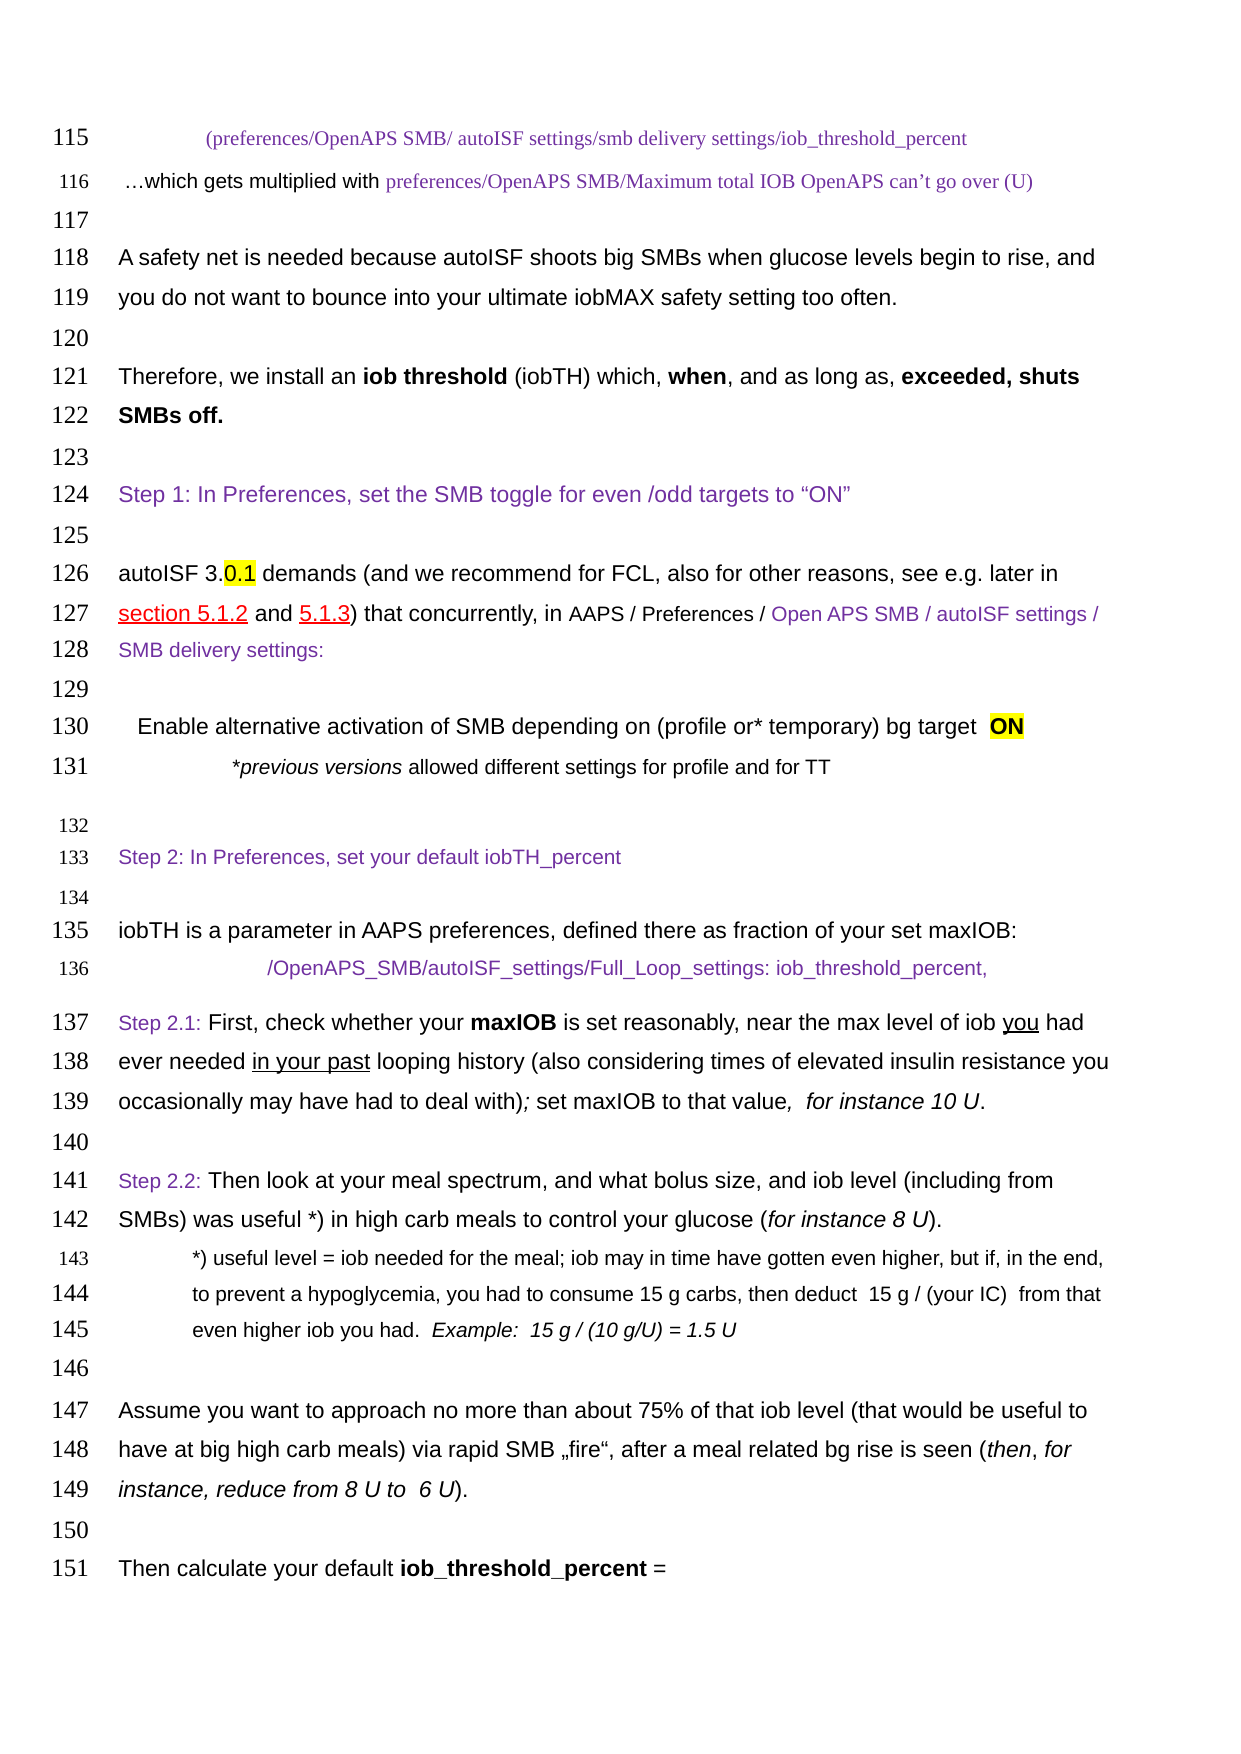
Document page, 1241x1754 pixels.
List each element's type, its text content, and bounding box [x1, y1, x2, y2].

text Step 1: In Preferences, set the SMB toggle for even /odd targets to “ON” [118, 481, 1122, 507]
text Assume you want to approach no more than about 75% of that iob level (that would be useful to have at big high carb meals) via rapid SMB „fire“, after a meal related bg rise is seen (then, for instance, reduce from 8 U to 6 U). [118, 1397, 1122, 1502]
text Step 2: In Preferences, set your default iobTH_percent [118, 845, 1122, 869]
list /OpenAPS_SMB/autoISF_settings/Full_Loop_settings: iob_threshold_percent, [267, 956, 1122, 980]
text …which gets multiplied with preferences/OpenAPS SMB/Maximum total IOB OpenAPS can’t go over (U) [118, 168, 1122, 193]
text autoISF 3.0.1 demands (and we recommend for FCL, also for other reasons, see e.g. later in section 5.1.2 and 5.1.3) that concurrently, in AAPS / Preferences / Open APS SMB / autoISF settings / SMB delivery settings: [118, 560, 1122, 662]
text Then calculate your default iob_threshold_percent = [118, 1554, 1122, 1581]
text Therefore, we install an iob threshold (iobTH) which, when, and as long as, exceeded, shuts SMBs off. [118, 363, 1122, 428]
text A safety net is needed because autoISF shoots big SMBs when glucose levels begin to rise, and you do not want to bounce into your ultimate iobMAX safety setting too often. [118, 244, 1122, 310]
text *) useful level = iob needed for the meal; iob may in time have gotten even higher, but if, in the end, to prevent a hypoglycemia, you had to consume 15 g carbs, then deduct 15 g / (your IC) from that even higher iob you had. Example: 15 g / (10 g/U) = 1.5 U [192, 1246, 1122, 1341]
list *previous versions allowed different settings for profile and for TT [156, 753, 1122, 779]
text iobTH is a parameter in AAPS preferences, defined there as fraction of your set maxIOB: [118, 917, 1122, 943]
text Step 2.2: Then look at your meal spectrum, and what bolus size, and iob level (including from SMBs) was useful *) in high carb meals to control your glucose (for instance 8 U). [118, 1167, 1122, 1232]
text (preferences/OpenAPS SMB/ autoISF settings/smb delivery settings/iob_threshold_percent [118, 118, 1122, 152]
text Step 2.1: First, check whether your maxIOB is set reasonably, near the max level of iob you had ever needed in your past looping history (also considering times of elevated insulin resistance you occasionally may have had to deal with); set maxIOB to that value, for instance 10 U. [118, 1009, 1122, 1114]
text Enable alternative activation of SMB depending on (profile or* temporary) bg target ON [118, 713, 1122, 739]
